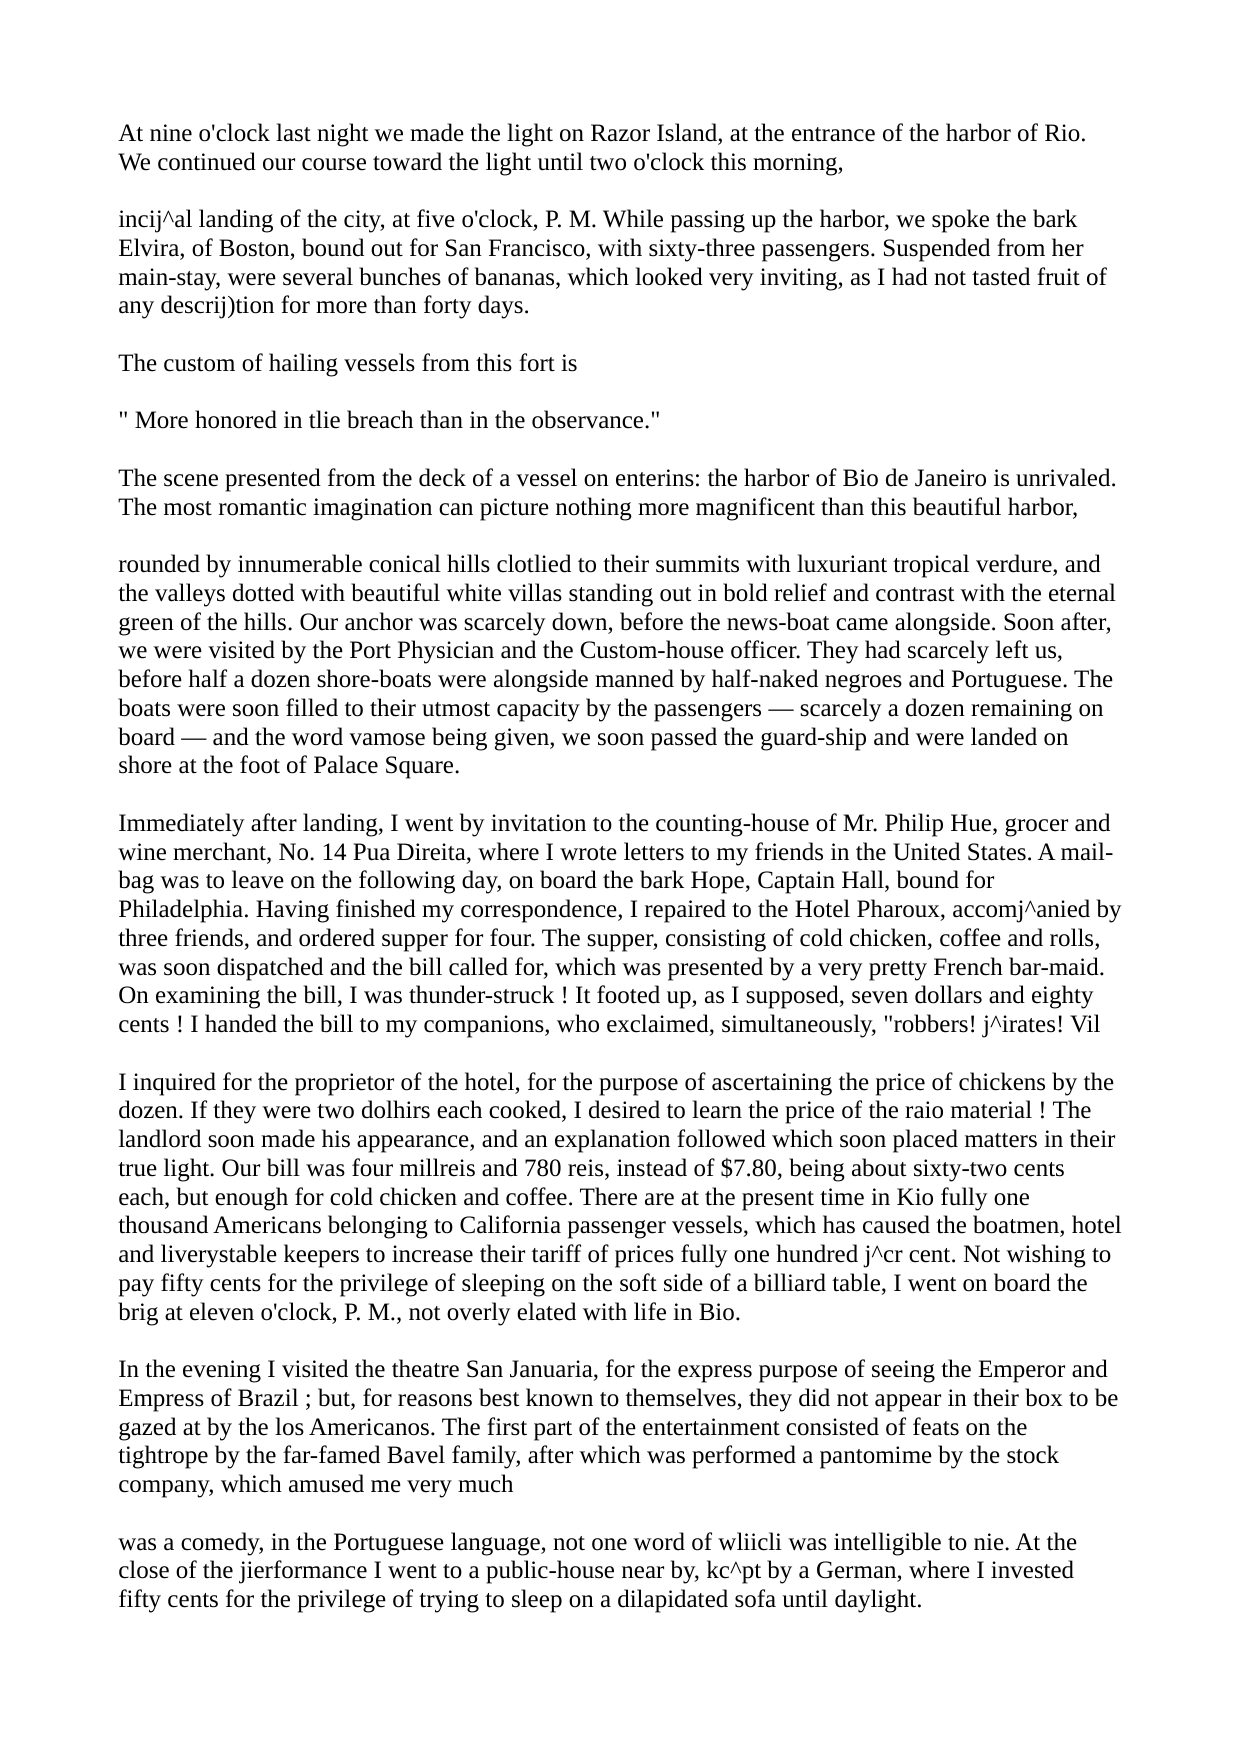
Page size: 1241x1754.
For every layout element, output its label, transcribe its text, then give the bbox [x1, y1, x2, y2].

text was a comedy, in the Portuguese language, not one word of wliicli was intelligible to nie. At the close of the jierformance I went to a public-house near by, kc^pt by a German, where I invested fifty cents for the privilege of trying to sleep on a dilapidated sofa until daylight. [118, 1527, 1122, 1613]
text In the evening I visited the theatre San Januaria, for the express purpose of seeing the Emperor and Empress of Brazil ; but, for reasons best known to themselves, they did not appear in their box to be gazed at by the los Americanos. The first part of the entertainment consisted of feats on the tightrope by the far-famed Bavel family, after which was performed a pantomime by the stock company, which amused me very much [118, 1354, 1122, 1498]
text incij^al landing of the city, at five o'clock, P. M. While passing up the harbor, we spoke the bark Elvira, of Boston, bound out for San Francisco, with sixty-three passengers. Suspended from her main-stay, were several bunches of bananas, which looked very inviting, as I had not tasted fruit of any descrij)tion for more than forty days. [118, 204, 1122, 319]
text rounded by innumerable conical hills clotlied to their summits with luxuriant tropical verdure, and the valleys dotted with beautiful white villas standing out in bold relief and contrast with the eternal green of the hills. Our anchor was scarcely down, before the news-boat came alongside. Soon after, we were visited by the Port Physician and the Custom-house officer. They had scarcely left us, before half a dozen shore-boats were alongside manned by half-naked negroes and Portuguese. The boats were soon filled to their utmost capacity by the passengers — scarcely a dozen remaining on board — and the word vamose being given, we soon passed the guard-ship and were landed on shore at the foot of Palace Square. [118, 549, 1122, 779]
text The custom of hailing vessels from this fort is [118, 348, 1122, 377]
text " More honored in tlie breach than in the observance." [118, 406, 1122, 434]
text At nine o'clock last night we made the light on Razor Island, at the entrance of the harbor of Rio. We continued our course toward the light until two o'clock this morning, [118, 118, 1122, 176]
text I inquired for the proprietor of the hotel, for the purpose of ascertaining the price of chickens by the dozen. If they were two dolhirs each cooked, I desired to learn the price of the raio material ! The landlord soon made his appearance, and an explanation followed which soon placed matters in their true light. Our bill was four millreis and 780 reis, instead of $7.80, being about sixty-two cents each, but enough for cold chicken and coffee. There are at the present time in Kio fully one thousand Americans belonging to California passenger vessels, which has caused the boatmen, hotel and liverystable keepers to increase their tariff of prices fully one hundred j^cr cent. Not wishing to pay fifty cents for the privilege of sleeping on the soft side of a billiard table, I went on board the brig at eleven o'clock, P. M., not overly elated with life in Bio. [118, 1067, 1122, 1326]
text Immediately after landing, I went by invitation to the counting-house of Mr. Philip Hue, grocer and wine merchant, No. 14 Pua Direita, where I wrote letters to my friends in the United States. A mail-bag was to leave on the following day, on board the bark Hope, Captain Hall, bound for Philadelphia. Having finished my correspondence, I repaired to the Hotel Pharoux, accomj^anied by three friends, and ordered supper for four. The supper, consisting of cold chicken, coffee and rolls, was soon dispatched and the bill called for, which was presented by a very pretty French bar-maid. On examining the bill, I was thunder-struck ! It footed up, as I supposed, seven dollars and eighty cents ! I handed the bill to my companions, who exclaimed, simultaneously, "robbers! j^irates! Vil [118, 808, 1122, 1038]
text The scene presented from the deck of a vessel on enterins: the harbor of Bio de Janeiro is unrivaled. The most romantic imagination can picture nothing more magnificent than this beautiful harbor, [118, 463, 1122, 521]
